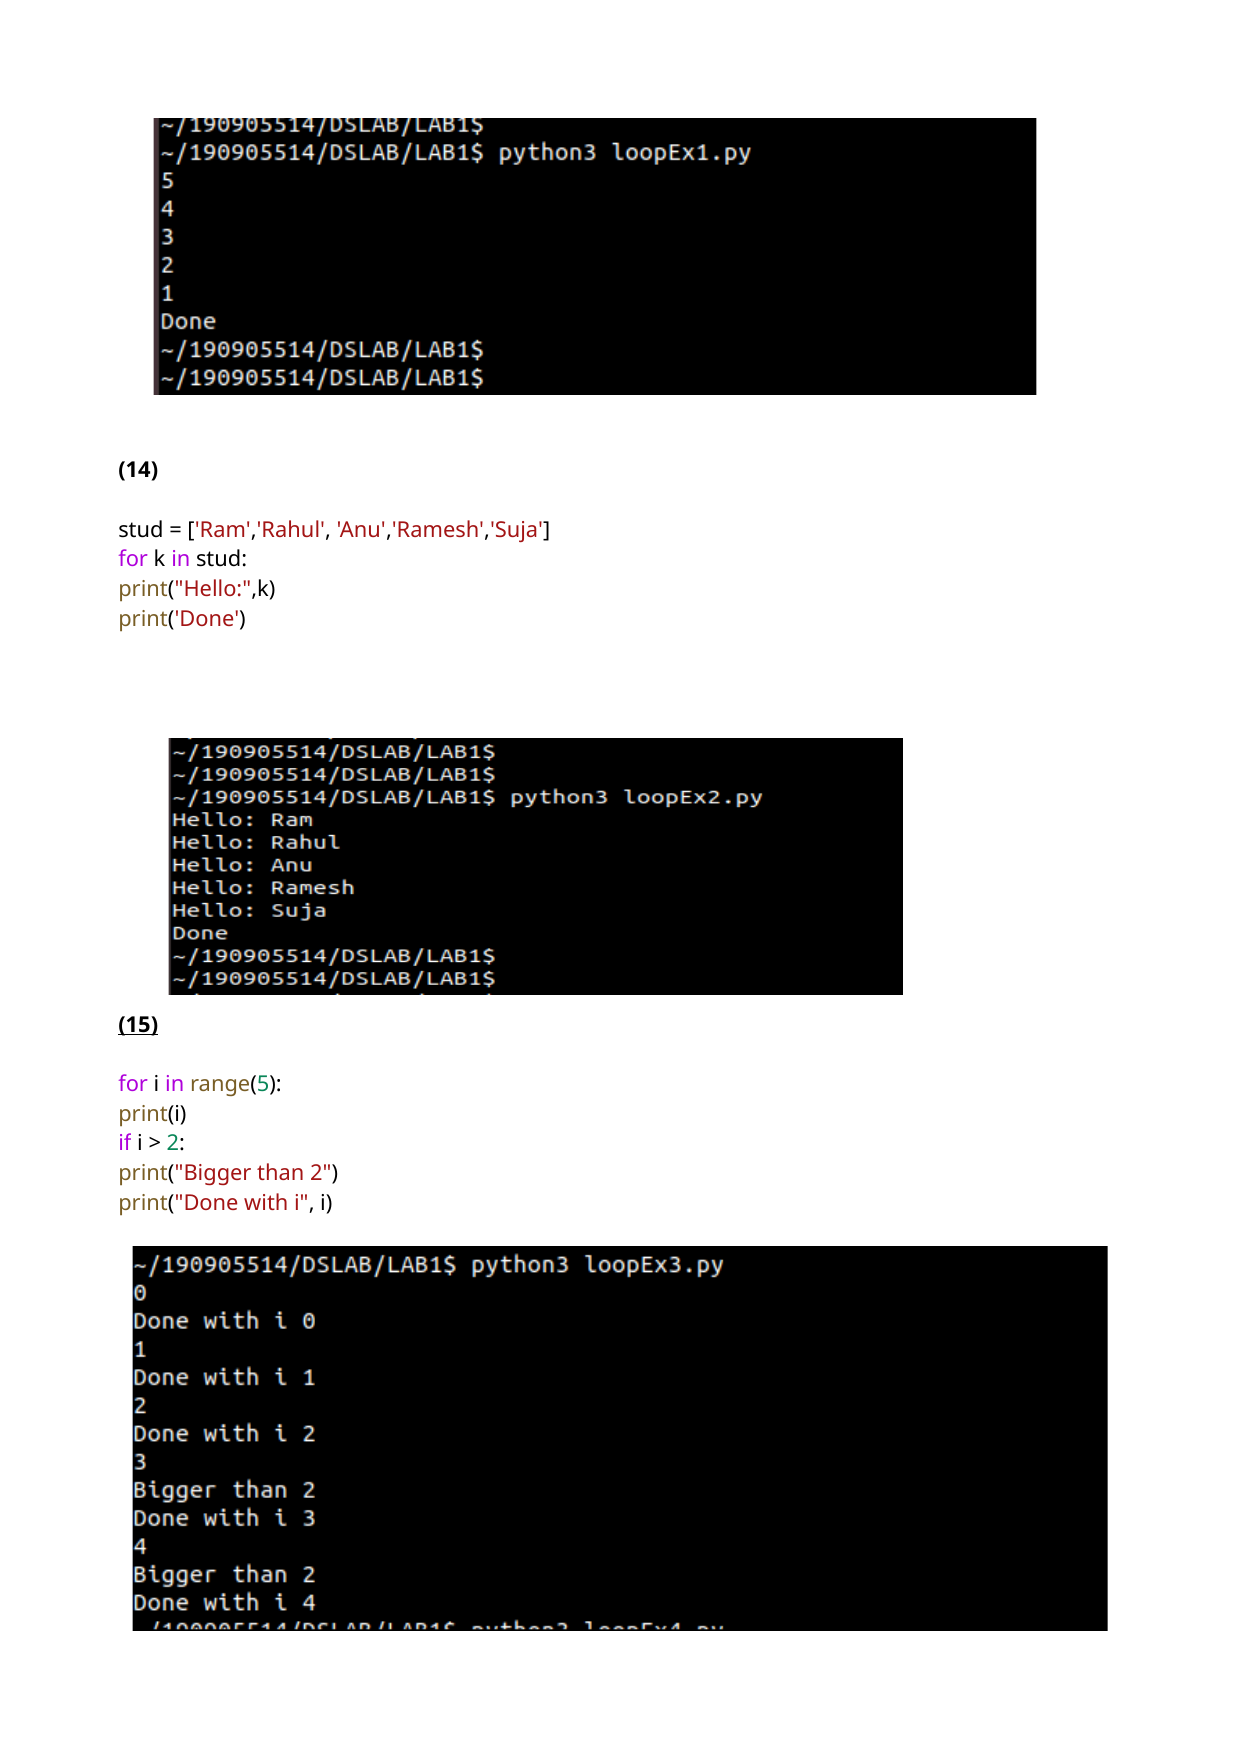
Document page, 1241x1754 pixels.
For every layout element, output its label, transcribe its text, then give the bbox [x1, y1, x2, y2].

text print("Done with i", i) [118, 1187, 1122, 1217]
text (14) [118, 454, 1122, 484]
text print(i) [118, 1098, 1122, 1127]
text if i > 2: [118, 1127, 1122, 1157]
picture [168, 738, 903, 995]
text print('Done') [118, 603, 1122, 633]
text (15) [118, 1008, 1122, 1038]
text for i in range(5): [118, 1068, 1122, 1098]
picture [153, 118, 1037, 395]
text print("Hello:",k) [118, 573, 1122, 603]
picture [132, 1246, 1108, 1631]
text stud = ['Ram','Rahul', 'Anu','Ramesh','Suja'] [118, 513, 1122, 543]
text for k in stud: [118, 543, 1122, 573]
text print("Bigger than 2") [118, 1157, 1122, 1187]
